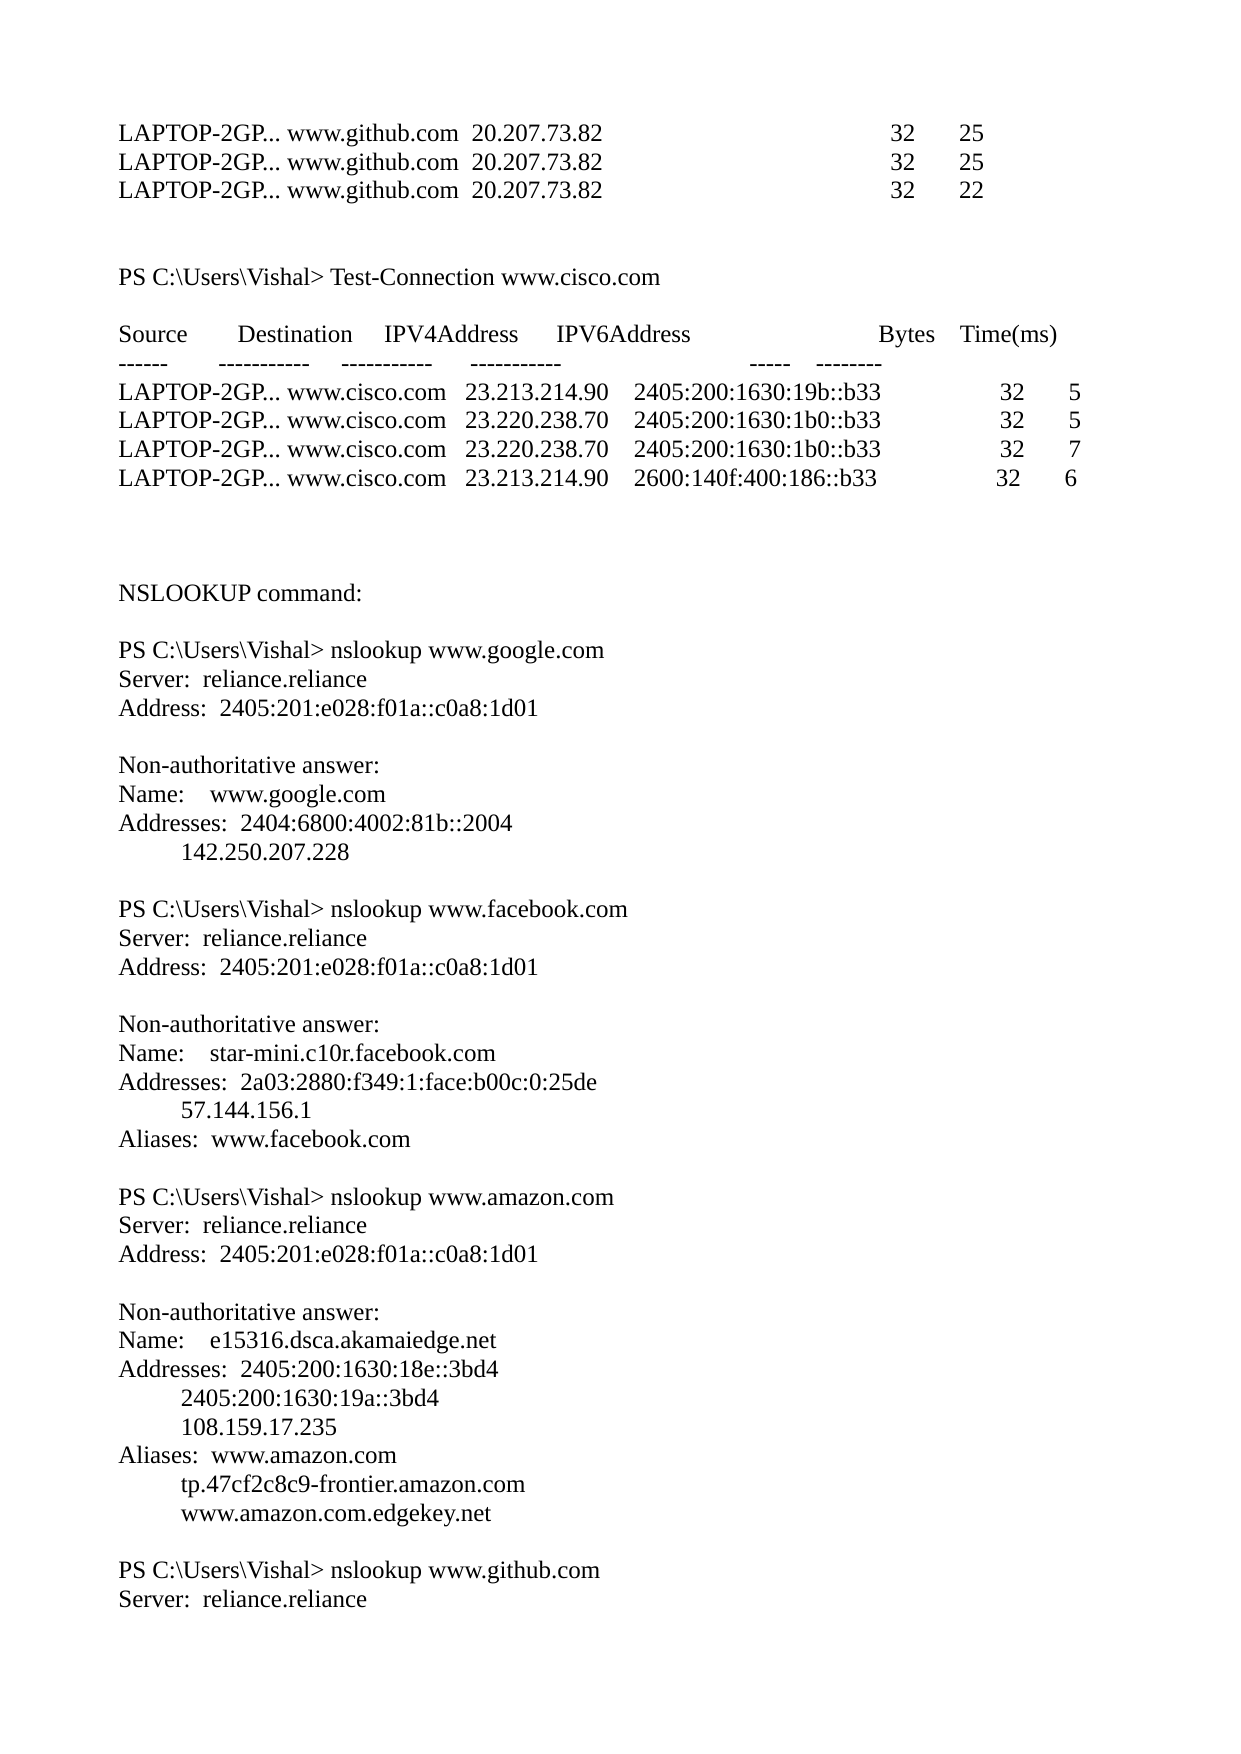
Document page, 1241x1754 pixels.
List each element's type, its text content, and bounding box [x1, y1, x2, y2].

text NSLOOKUP command: [118, 578, 1122, 607]
text Name: www.google.com [118, 779, 1122, 808]
text PS C:\Users\Vishal> nslookup www.amazon.com [118, 1182, 1122, 1211]
text Server: reliance.reliance [118, 1584, 1122, 1613]
text tp.47cf2c8c9-frontier.amazon.com [118, 1469, 1122, 1498]
text Aliases: www.amazon.com [118, 1441, 1122, 1469]
text PS C:\Users\Vishal> nslookup www.github.com [118, 1556, 1122, 1584]
text LAPTOP-2GP... www.github.com 20.207.73.82 32 25 [118, 147, 1122, 176]
text Addresses: 2a03:2880:f349:1:face:b00c:0:25de [118, 1067, 1122, 1096]
text Source Destination IPV4Address IPV6Address Bytes Time(ms) [118, 319, 1122, 348]
text Non-authoritative answer: [118, 1297, 1122, 1326]
text LAPTOP-2GP... www.cisco.com 23.213.214.90 2405:200:1630:19b::b33 32 5 [118, 377, 1122, 406]
text ------ ----------- ----------- ----------- ----- -------- [118, 348, 1122, 377]
text Server: reliance.reliance [118, 664, 1122, 693]
text LAPTOP-2GP... www.cisco.com 23.220.238.70 2405:200:1630:1b0::b33 32 5 [118, 406, 1122, 434]
text Address: 2405:201:e028:f01a::c0a8:1d01 [118, 693, 1122, 722]
text Server: reliance.reliance [118, 1211, 1122, 1239]
text Server: reliance.reliance [118, 923, 1122, 952]
text Non-authoritative answer: [118, 751, 1122, 779]
text 108.159.17.235 [118, 1412, 1122, 1441]
text Non-authoritative answer: [118, 1009, 1122, 1038]
text Aliases: www.facebook.com [118, 1124, 1122, 1153]
text LAPTOP-2GP... www.github.com 20.207.73.82 32 22 [118, 176, 1122, 204]
text 2405:200:1630:19a::3bd4 [118, 1383, 1122, 1412]
text LAPTOP-2GP... www.cisco.com 23.220.238.70 2405:200:1630:1b0::b33 32 7 [118, 434, 1122, 463]
text www.amazon.com.edgekey.net [118, 1498, 1122, 1527]
text Name: e15316.dsca.akamaiedge.net [118, 1326, 1122, 1354]
text Addresses: 2405:200:1630:18e::3bd4 [118, 1354, 1122, 1383]
text Addresses: 2404:6800:4002:81b::2004 [118, 808, 1122, 837]
text PS C:\Users\Vishal> nslookup www.google.com [118, 636, 1122, 664]
text Address: 2405:201:e028:f01a::c0a8:1d01 [118, 1239, 1122, 1268]
text Name: star-mini.c10r.facebook.com [118, 1038, 1122, 1067]
text Address: 2405:201:e028:f01a::c0a8:1d01 [118, 952, 1122, 981]
text PS C:\Users\Vishal> Test-Connection www.cisco.com [118, 262, 1122, 291]
text 57.144.156.1 [118, 1096, 1122, 1124]
text 142.250.207.228 [118, 837, 1122, 866]
text PS C:\Users\Vishal> nslookup www.facebook.com [118, 894, 1122, 923]
text LAPTOP-2GP... www.github.com 20.207.73.82 32 25 [118, 118, 1122, 147]
text LAPTOP-2GP... www.cisco.com 23.213.214.90 2600:140f:400:186::b33 32 6 [118, 463, 1122, 492]
